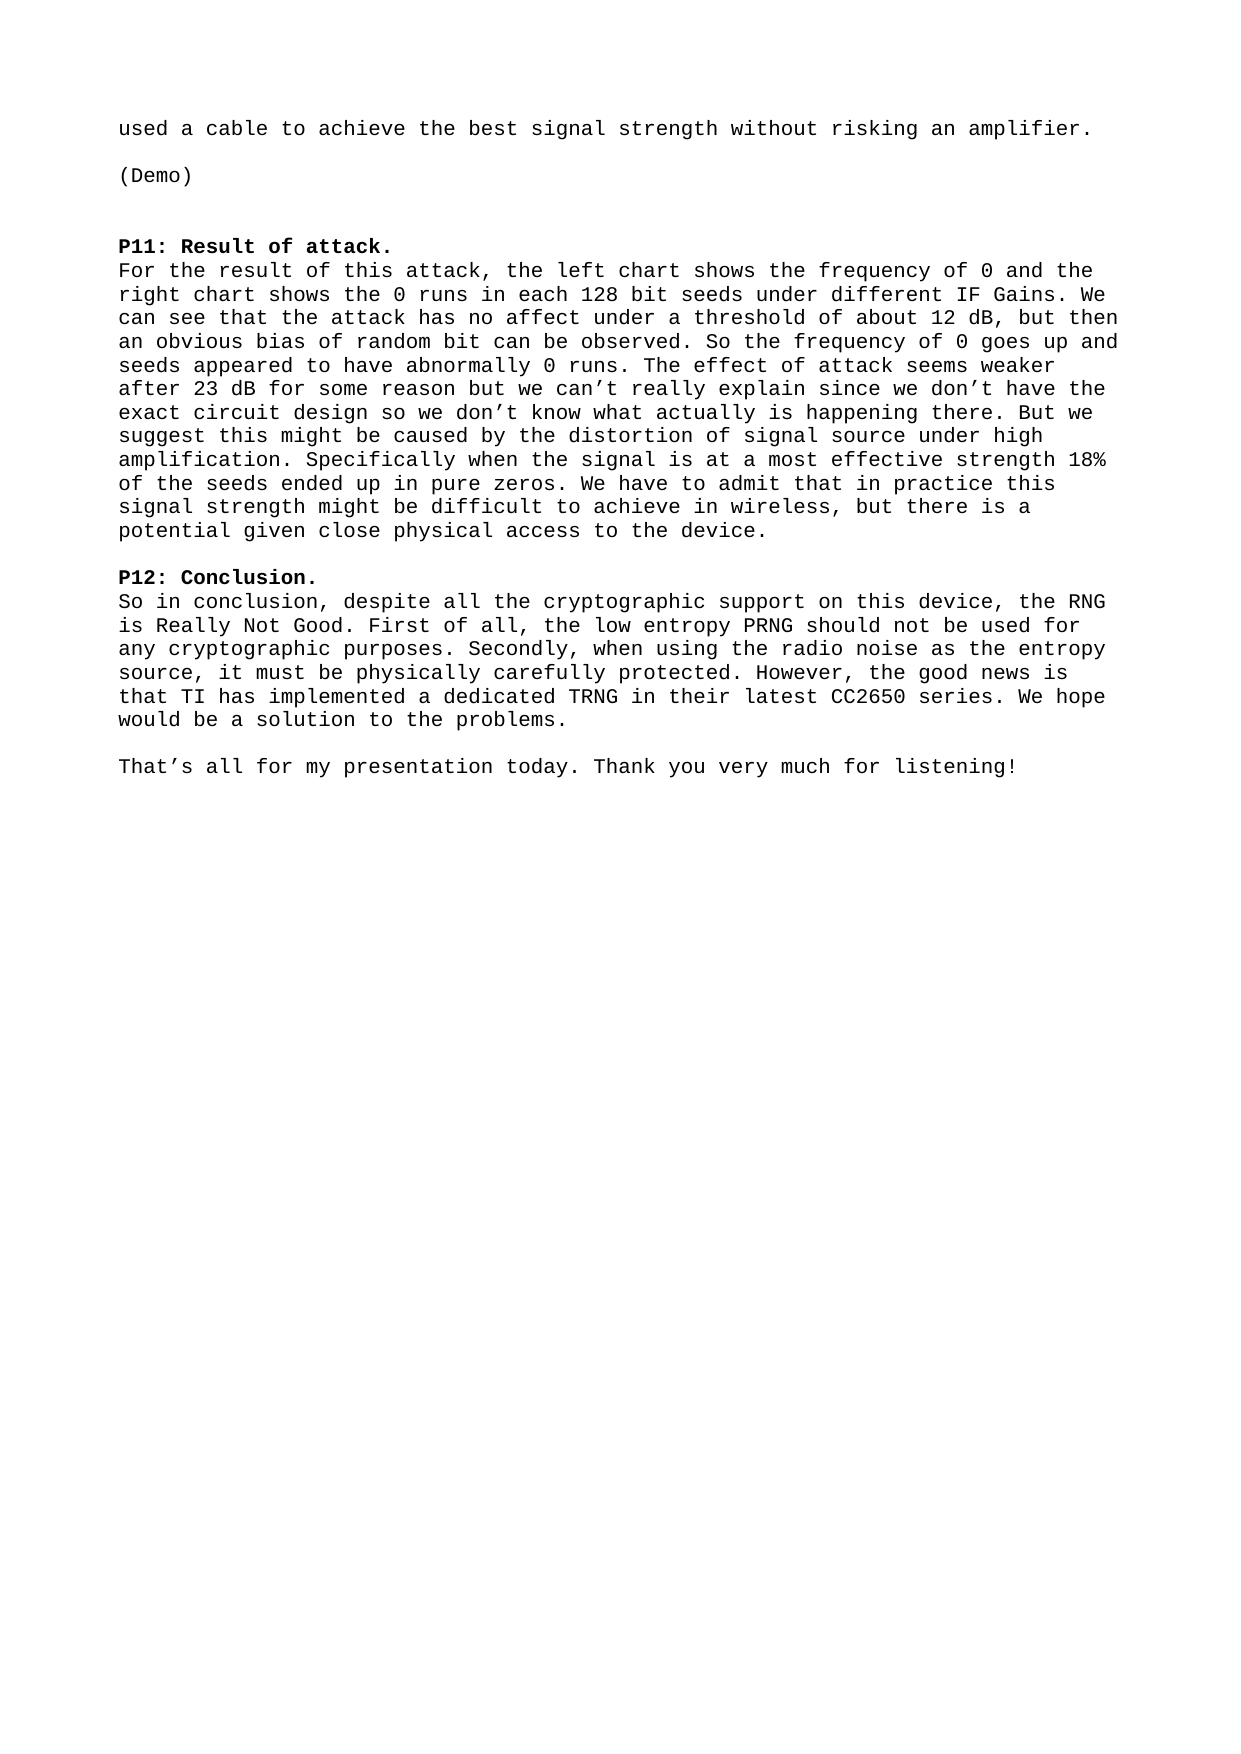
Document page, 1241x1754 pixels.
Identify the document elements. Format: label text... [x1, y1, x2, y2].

text So in conclusion, despite all the cryptographic support on this device, the RNG is Really Not Good. First of all, the low entropy PRNG should not be used for any cryptographic purposes. Secondly, when using the radio noise as the entropy source, it must be physically carefully protected. However, the good news is that TI has implemented a dedicated TRNG in their latest CC2650 series. We hope would be a solution to the problems. [118, 591, 1122, 733]
text P12: Conclusion. [118, 567, 1122, 591]
text That’s all for my presentation today. Thank you very much for listening! [118, 757, 1122, 780]
text (Demo) [118, 165, 1122, 189]
text used a cable to achieve the best signal strength without risking an amplifier. [118, 118, 1122, 142]
text For the result of this attack, the left chart shows the frequency of 0 and the right chart shows the 0 runs in each 128 bit seeds under different IF Gains. We can see that the attack has no affect under a threshold of about 12 dB, but then an obvious bias of random bit can be observed. So the frequency of 0 goes up and seeds appeared to have abnormally 0 runs. The effect of attack seems weaker after 23 dB for some reason but we can’t really explain since we don’t have the exact circuit design so we don’t know what actually is happening there. But we suggest this might be caused by the distortion of signal source under high amplification. Specifically when the signal is at a most effective strength 18% of the seeds ended up in pure zeros. We have to admit that in practice this signal strength might be difficult to achieve in wireless, but there is a potential given close physical access to the device. [118, 260, 1122, 544]
text P11: Result of attack. [118, 236, 1122, 260]
